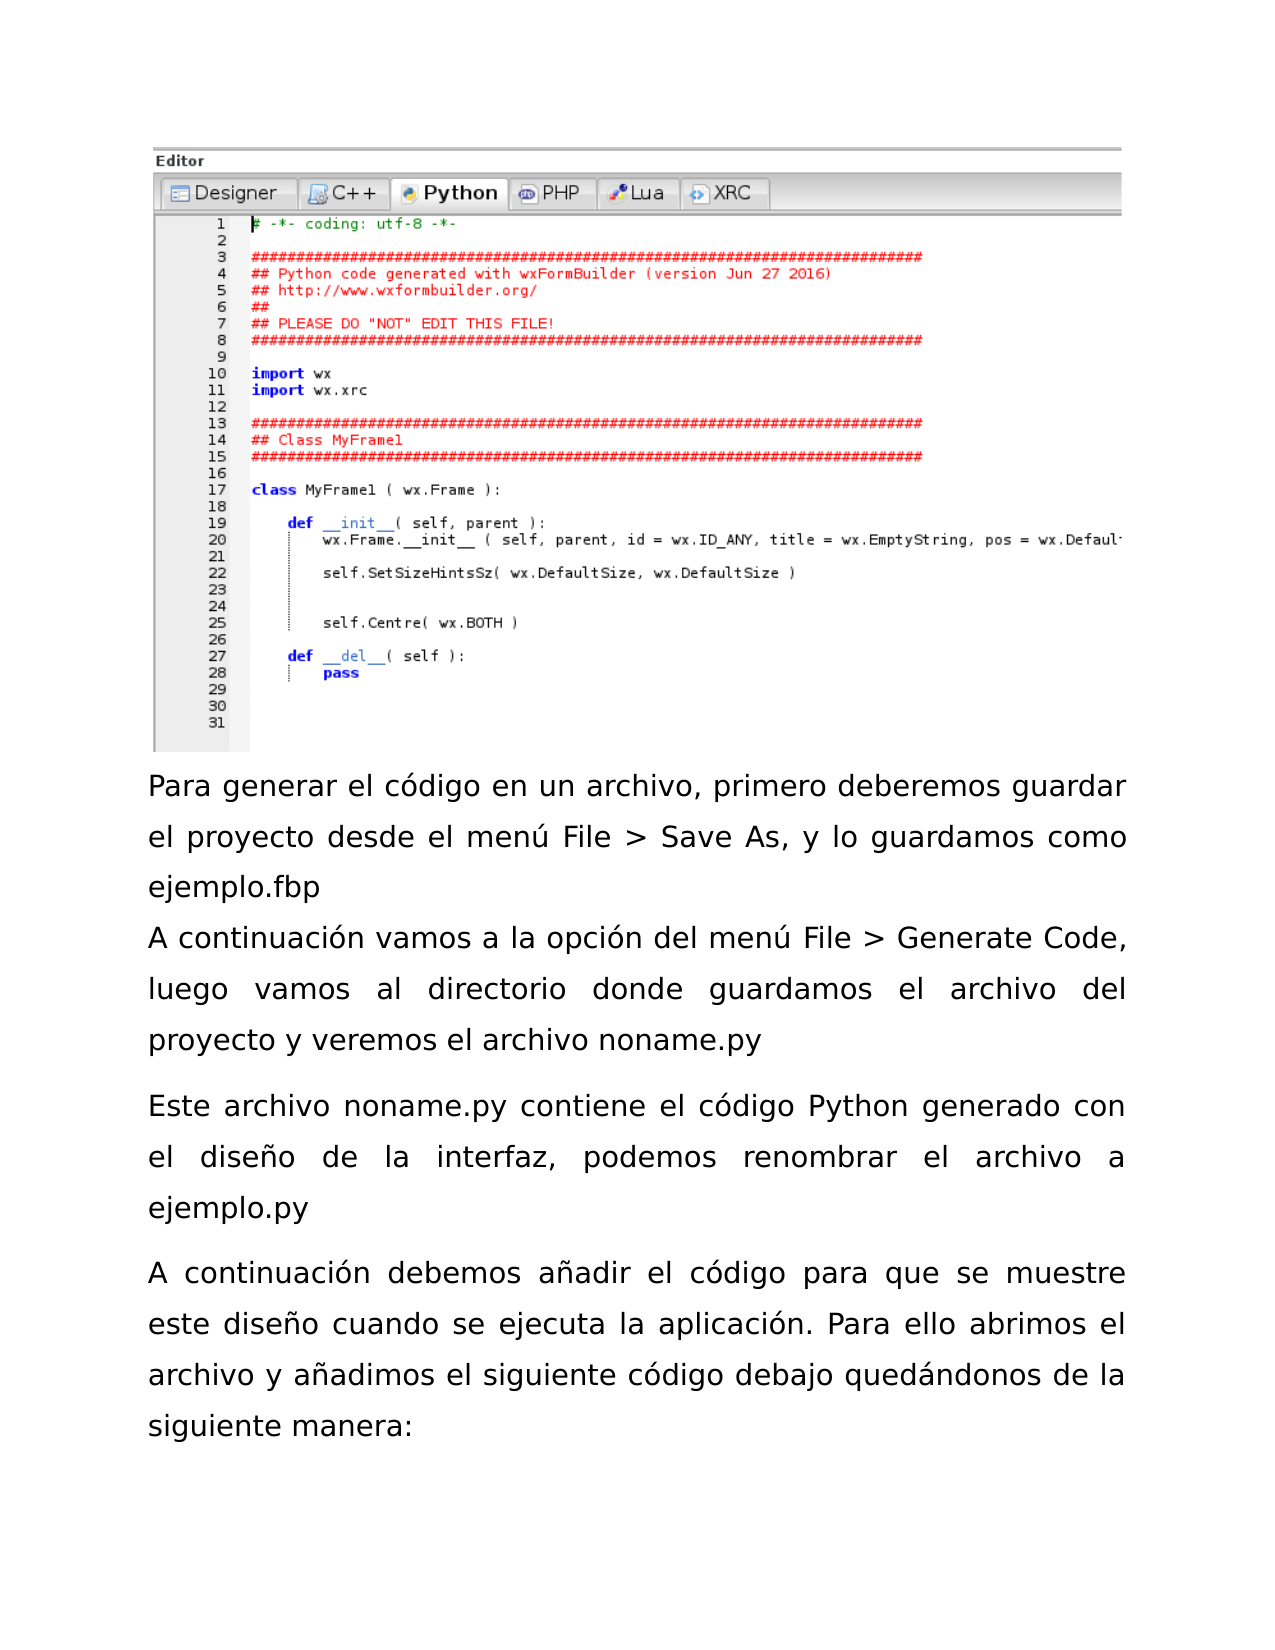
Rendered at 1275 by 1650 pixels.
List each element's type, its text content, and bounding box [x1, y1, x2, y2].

picture [153, 147, 1122, 752]
text A continuación debemos añadir el código para que se muestre este diseño cuando se ejecuta la aplicación. Para ello abrimos el archivo y añadimos el siguiente código debajo quedándonos de la siguiente manera: [148, 1257, 1127, 1443]
text Este archivo noname.py contiene el código Python generado con el diseño de la interfaz, podemos renombrar el archivo a ejemplo.py [148, 1089, 1127, 1225]
text Para generar el código en un archivo, primero deberemos guardar el proyecto desde el menú File > Save As, y lo guardamos como ejemplo.fbp [148, 148, 1127, 905]
text A continuación vamos a la opción del menú File > Generate Code, luego vamos al directorio donde guardamos el archivo del proyecto y veremos el archivo noname.py [148, 922, 1127, 1058]
